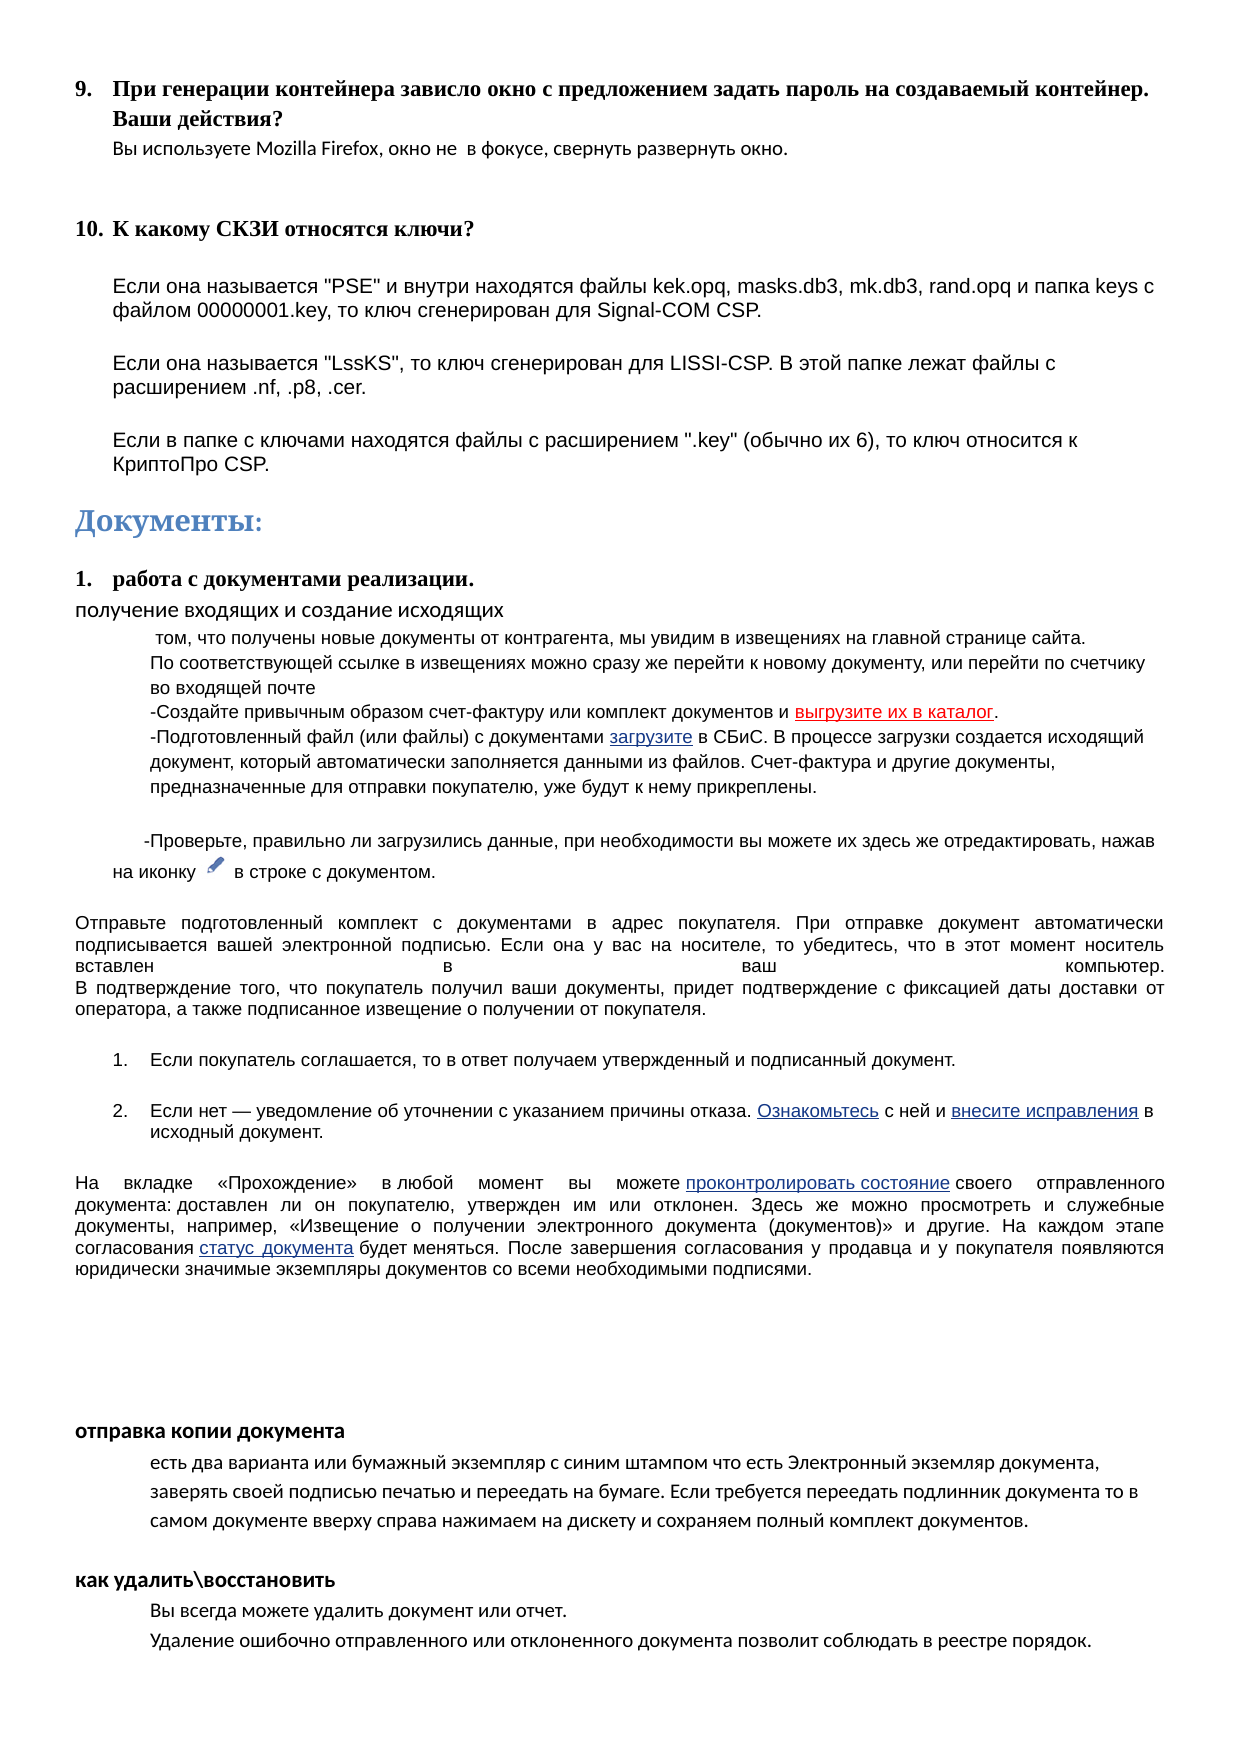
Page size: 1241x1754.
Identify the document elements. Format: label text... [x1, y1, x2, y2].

text отправка копии документа [75, 1417, 1165, 1445]
list Вы используете Mozilla Firefox, окно не в фокусе, свернуть развернуть окно. [112, 135, 1165, 161]
text -Проверьте, правильно ли загрузились данные, при необходимости вы можете их здесь же отредактировать, нажав на иконку в строке с документом. [112, 830, 1165, 883]
subtitle При генерации контейнера зависло окно с предложением задать пароль на создаваемый контейнер. Ваши действия? [75, 75, 1165, 132]
list том, что получены новые документы от контрагента, мы увидим в извещениях на главной странице сайта. По соответствующей ссылке в извещениях можно сразу же перейти к новому документу, или перейти по счетчику во входящей почте [150, 627, 1165, 698]
picture [201, 851, 229, 879]
text Если она называется "LssKS", то ключ сгенерирован для LISSI-CSP. В этой папке лежат файлы с расширением .nf, .p8, .cer. [112, 351, 1165, 399]
text Если она называется "PSE" и внутри находятся файлы kek.opq, masks.db3, mk.db3, rand.opq и папка keys с файлом 00000001.key, то ключ сгенерирован для Signal-COM CSP. [112, 274, 1165, 322]
list Если покупатель соглашается, то в ответ получаем утвержденный и подписанный документ. [112, 1049, 1165, 1071]
text получение входящих и создание исходящих [75, 595, 1165, 623]
text как удалить\восстановить [75, 1566, 1165, 1593]
subtitle работа с документами реализации. [75, 564, 1165, 591]
text На вкладке «Прохождение» в любой момент вы можете проконтролировать состояние своего отправленного документа: доставлен ли он покупателю, утвержден им или отклонен. Здесь же можно просмотреть и служебные документы, например, «Извещение о получении электронного документа (документов)» и другие. На каждом этапе согласования статус документа будет меняться. После завершения согласования у продавца и у покупателя появляются юридически значимые экземпляры документов со всеми необходимыми подписями. [75, 1172, 1165, 1280]
list -Подготовленный файл (или файлы) с документами загрузите в СБиС. В процессе загрузки создается исходящий документ, который автоматически заполняется данными из файлов. Счет-фактура и другие документы, предназначенные для отправки покупателю, уже будут к нему прикреплены. [150, 726, 1165, 797]
list -Создайте привычным образом счет-фактуру или комплект документов и выгрузите их в каталог. [150, 701, 1165, 723]
text Если в папке с ключами находятся файлы с расширением ".key" (обычно их 6), то ключ относится к КриптоПро CSP. [112, 428, 1165, 476]
text Удаление ошибочно отправленного или отклоненного документа позволит соблюдать в реестре порядок. [150, 1627, 1165, 1652]
list Если нет — уведомление об уточнении с указанием причины отказа. Ознакомьтесь с ней и внесите исправления в исходный документ. [112, 1100, 1165, 1143]
text есть два варианта или бумажный экземпляр с синим штампом что есть Электронный экземляр документа, заверять своей подписью печатью и переедать на бумаге. Если требуется переедать подлинник документа то в самом документе вверху справа нажимаем на дискету и сохраняем полный комплект документов. [150, 1449, 1165, 1533]
text Отправьте подготовленный комплект с документами в адрес покупателя. При отправке документ автоматически подписывается вашей электронной подписью. Если она у вас на носителе, то убедитесь, что в этот момент носитель вставлен в ваш компьютер. В подтверждение того, что покупатель получил ваши документы, придет подтверждение с фиксацией даты доставки от оператора, а также подписанное извещение о получении от покупателя. [75, 912, 1165, 1020]
subtitle Документы: [75, 505, 1165, 539]
subtitle К какому СКЗИ относятся ключи? [75, 214, 1165, 241]
text Вы всегда можете удалить документ или отчет. [150, 1598, 1165, 1623]
